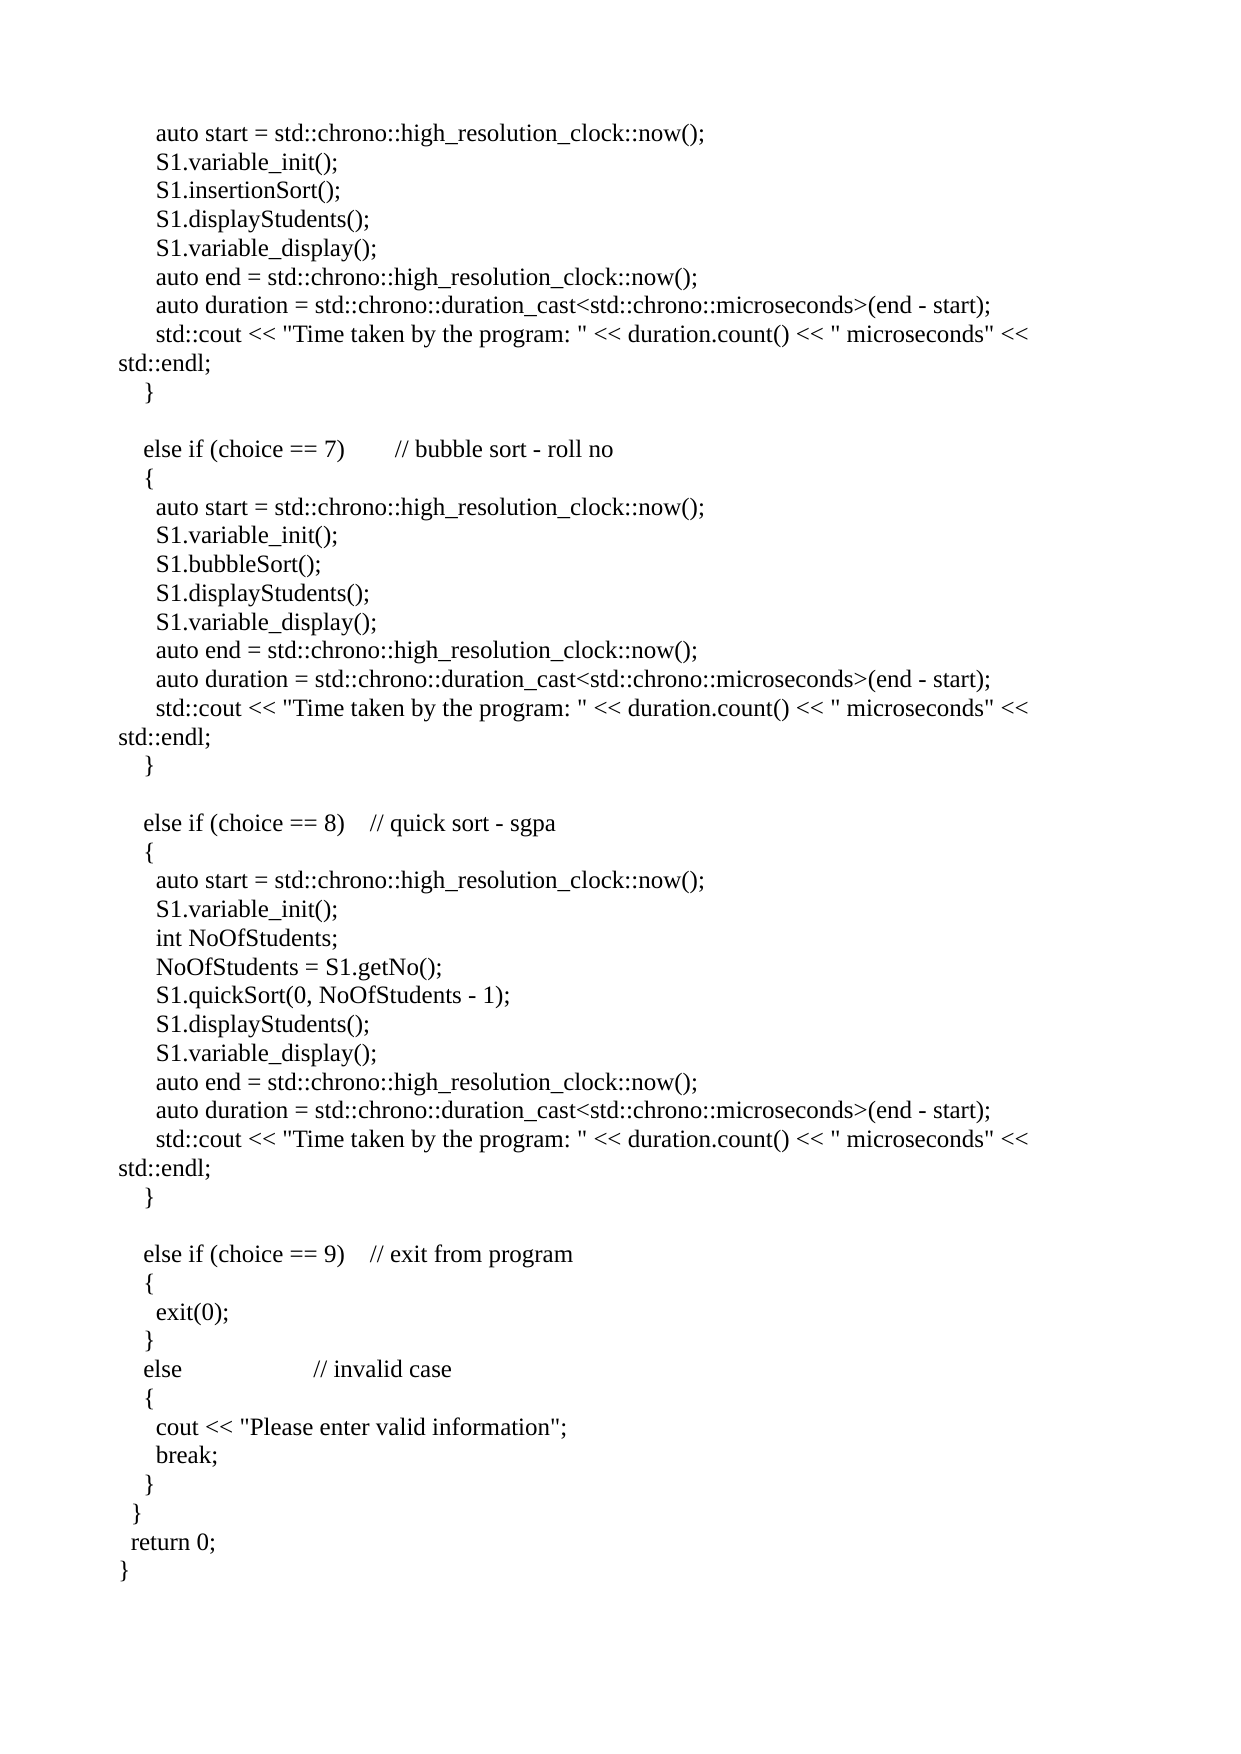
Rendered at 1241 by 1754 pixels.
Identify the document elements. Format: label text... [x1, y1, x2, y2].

text S1.variable_init(); [118, 147, 1122, 176]
text NoOfStudents = S1.getNo(); [118, 952, 1122, 981]
text S1.displayStudents(); [118, 204, 1122, 233]
text S1.variable_init(); [118, 521, 1122, 549]
text S1.displayStudents(); [118, 1009, 1122, 1038]
text S1.variable_init(); [118, 894, 1122, 923]
text S1.quickSort(0, NoOfStudents - 1); [118, 981, 1122, 1009]
text auto end = std::chrono::high_resolution_clock::now(); [118, 636, 1122, 664]
text } [118, 377, 1122, 406]
text return 0; [118, 1527, 1122, 1556]
text std::cout << "Time taken by the program: " << duration.count() << " microseconds" << std::endl; [118, 693, 1122, 751]
text break; [118, 1441, 1122, 1469]
text S1.variable_display(); [118, 233, 1122, 262]
text { [118, 837, 1122, 866]
text auto start = std::chrono::high_resolution_clock::now(); [118, 492, 1122, 521]
text S1.bubbleSort(); [118, 549, 1122, 578]
text } [118, 1498, 1122, 1527]
text else if (choice == 7) // bubble sort - roll no [118, 434, 1122, 463]
text auto start = std::chrono::high_resolution_clock::now(); [118, 866, 1122, 894]
text auto duration = std::chrono::duration_cast<std::chrono::microseconds>(end - start); [118, 1096, 1122, 1124]
text S1.displayStudents(); [118, 578, 1122, 607]
text else if (choice == 9) // exit from program [118, 1239, 1122, 1268]
text auto end = std::chrono::high_resolution_clock::now(); [118, 1067, 1122, 1096]
text } [118, 1556, 1122, 1584]
text auto end = std::chrono::high_resolution_clock::now(); [118, 262, 1122, 291]
text { [118, 463, 1122, 492]
text S1.insertionSort(); [118, 176, 1122, 204]
text std::cout << "Time taken by the program: " << duration.count() << " microseconds" << std::endl; [118, 319, 1122, 377]
text else if (choice == 8) // quick sort - sgpa [118, 808, 1122, 837]
text { [118, 1268, 1122, 1297]
text cout << "Please enter valid information"; [118, 1412, 1122, 1441]
text auto duration = std::chrono::duration_cast<std::chrono::microseconds>(end - start); [118, 664, 1122, 693]
text S1.variable_display(); [118, 607, 1122, 636]
text } [118, 1469, 1122, 1498]
text } [118, 1326, 1122, 1354]
text S1.variable_display(); [118, 1038, 1122, 1067]
text std::cout << "Time taken by the program: " << duration.count() << " microseconds" << std::endl; [118, 1124, 1122, 1182]
text { [118, 1383, 1122, 1412]
text int NoOfStudents; [118, 923, 1122, 952]
text else // invalid case [118, 1354, 1122, 1383]
text exit(0); [118, 1297, 1122, 1326]
text auto duration = std::chrono::duration_cast<std::chrono::microseconds>(end - start); [118, 291, 1122, 319]
text auto start = std::chrono::high_resolution_clock::now(); [118, 118, 1122, 147]
text } [118, 1182, 1122, 1211]
text } [118, 751, 1122, 779]
